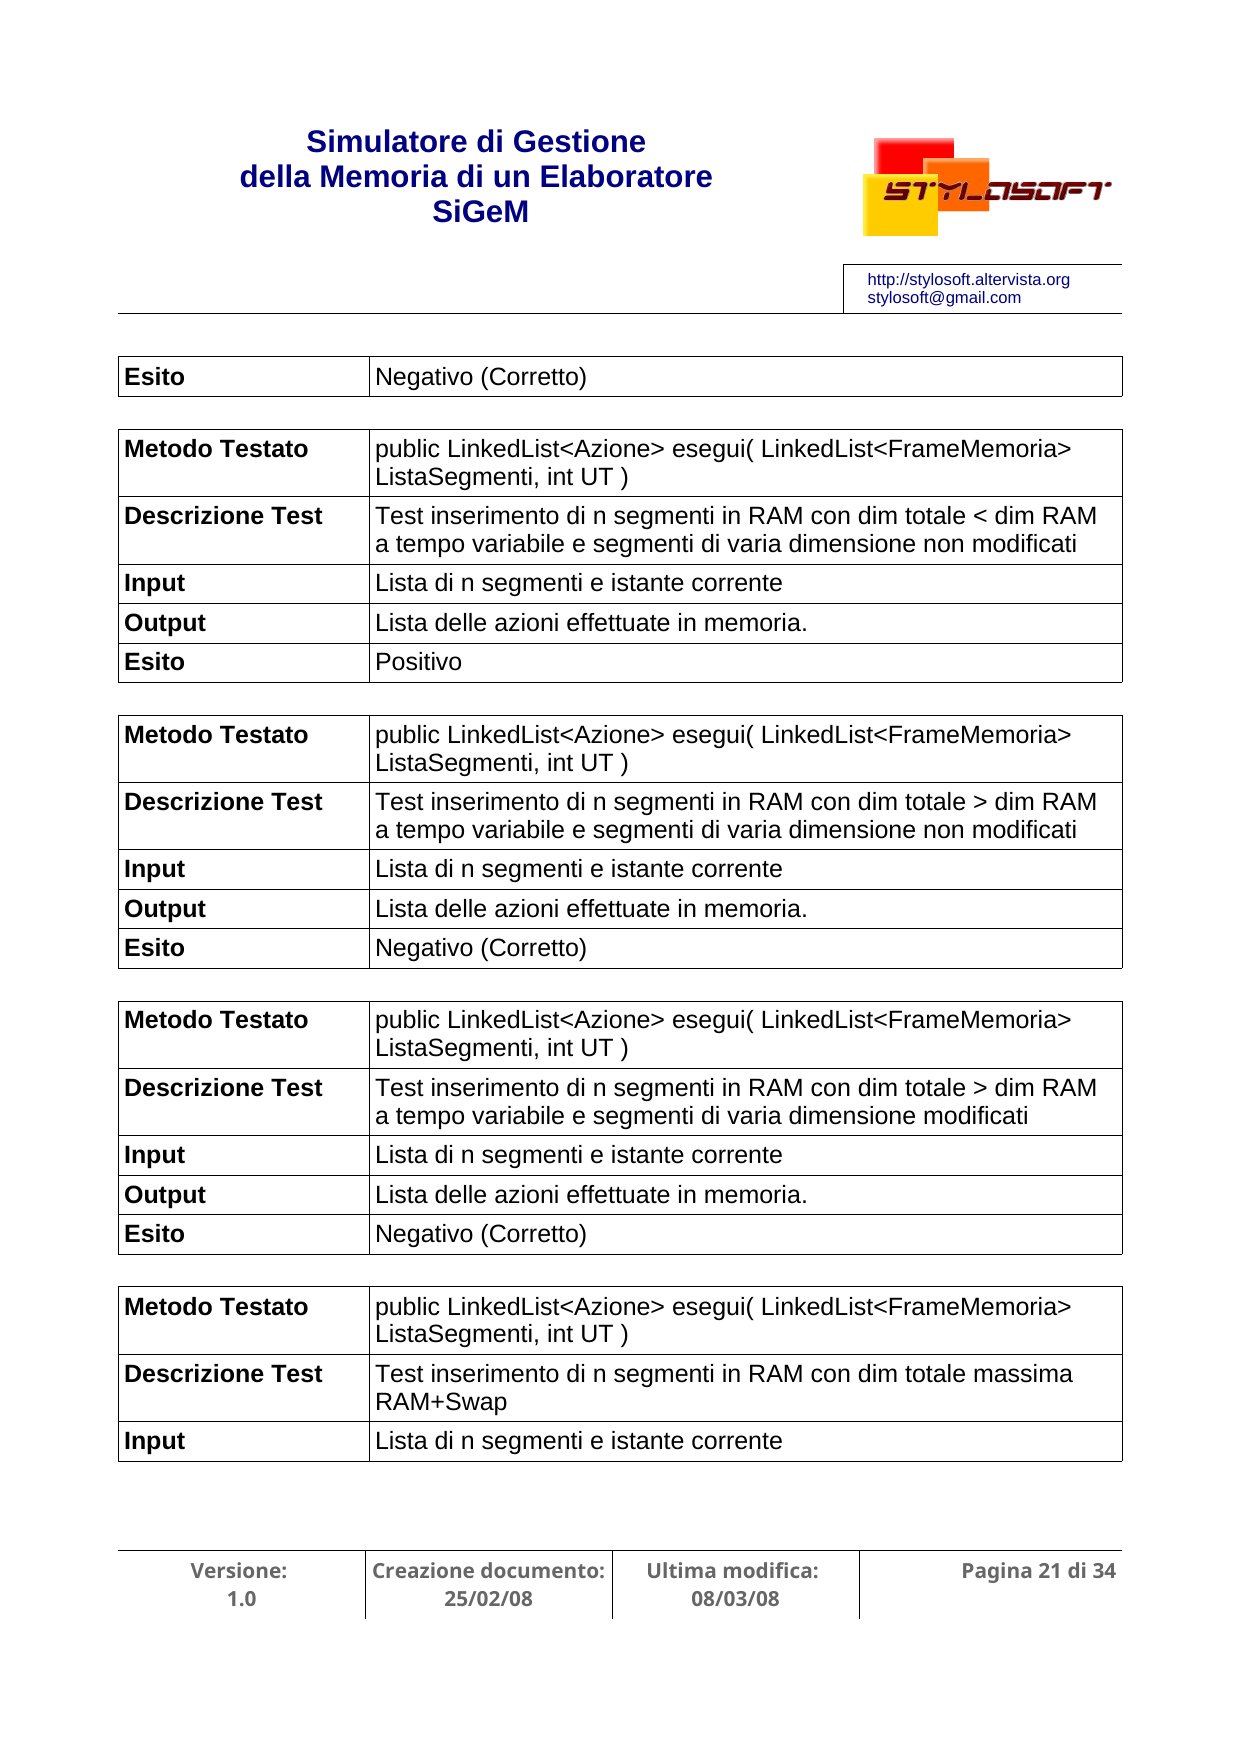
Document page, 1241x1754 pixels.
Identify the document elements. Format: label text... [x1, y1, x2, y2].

table_cell Output [119, 604, 369, 642]
table_cell Output [119, 1176, 369, 1214]
table_cell Input [119, 850, 369, 889]
table_cell Negativo (Corretto) [370, 929, 1122, 968]
table_cell Descrizione Test [119, 783, 369, 849]
table_cell Esito [119, 357, 369, 396]
table_header public LinkedList<Azione> esegui( LinkedList<FrameMemoria> ListaSegmenti, int UT ) [370, 430, 1122, 496]
table_header public LinkedList<Azione> esegui( LinkedList<FrameMemoria> ListaSegmenti, int UT ) [370, 716, 1122, 782]
table_header public LinkedList<Azione> esegui( LinkedList<FrameMemoria> ListaSegmenti, int UT ) [370, 1287, 1122, 1354]
table_cell Lista di n segmenti e istante corrente [370, 1422, 1122, 1461]
table_header Metodo Testato [119, 430, 369, 496]
table_cell Input [119, 565, 369, 603]
table_cell Test inserimento di n segmenti in RAM con dim totale > dim RAM a tempo variabile e segmenti di varia dimensione non modificati [370, 783, 1122, 849]
table_cell Input [119, 1136, 369, 1175]
table_cell Lista delle azioni effettuate in memoria. [370, 604, 1122, 642]
table_cell Esito [119, 1215, 369, 1254]
table_cell Esito [119, 929, 369, 968]
picture [848, 123, 1117, 247]
table_cell Output [119, 890, 369, 928]
table_cell Negativo (Corretto) [370, 357, 1122, 396]
table_cell Descrizione Test [119, 497, 369, 563]
table_cell Test inserimento di n segmenti in RAM con dim totale massima RAM+Swap [370, 1355, 1122, 1421]
table_cell Descrizione Test [119, 1355, 369, 1421]
table_cell Positivo [370, 644, 1122, 682]
table_cell Input [119, 1422, 369, 1461]
table_cell Test inserimento di n segmenti in RAM con dim totale < dim RAM a tempo variabile e segmenti di varia dimensione non modificati [370, 497, 1122, 563]
table_cell Test inserimento di n segmenti in RAM con dim totale > dim RAM a tempo variabile e segmenti di varia dimensione modificati [370, 1069, 1122, 1135]
table_cell Esito [119, 644, 369, 682]
table_header Metodo Testato [119, 716, 369, 782]
table_cell Lista di n segmenti e istante corrente [370, 850, 1122, 889]
table_cell Descrizione Test [119, 1069, 369, 1135]
table_cell Lista delle azioni effettuate in memoria. [370, 1176, 1122, 1214]
table_header Metodo Testato [119, 1287, 369, 1354]
table_cell Negativo (Corretto) [370, 1215, 1122, 1254]
table_header Metodo Testato [119, 1002, 369, 1068]
table_cell Lista delle azioni effettuate in memoria. [370, 890, 1122, 928]
table_cell Lista di n segmenti e istante corrente [370, 565, 1122, 603]
table_cell Lista di n segmenti e istante corrente [370, 1136, 1122, 1175]
table_header public LinkedList<Azione> esegui( LinkedList<FrameMemoria> ListaSegmenti, int UT ) [370, 1002, 1122, 1068]
